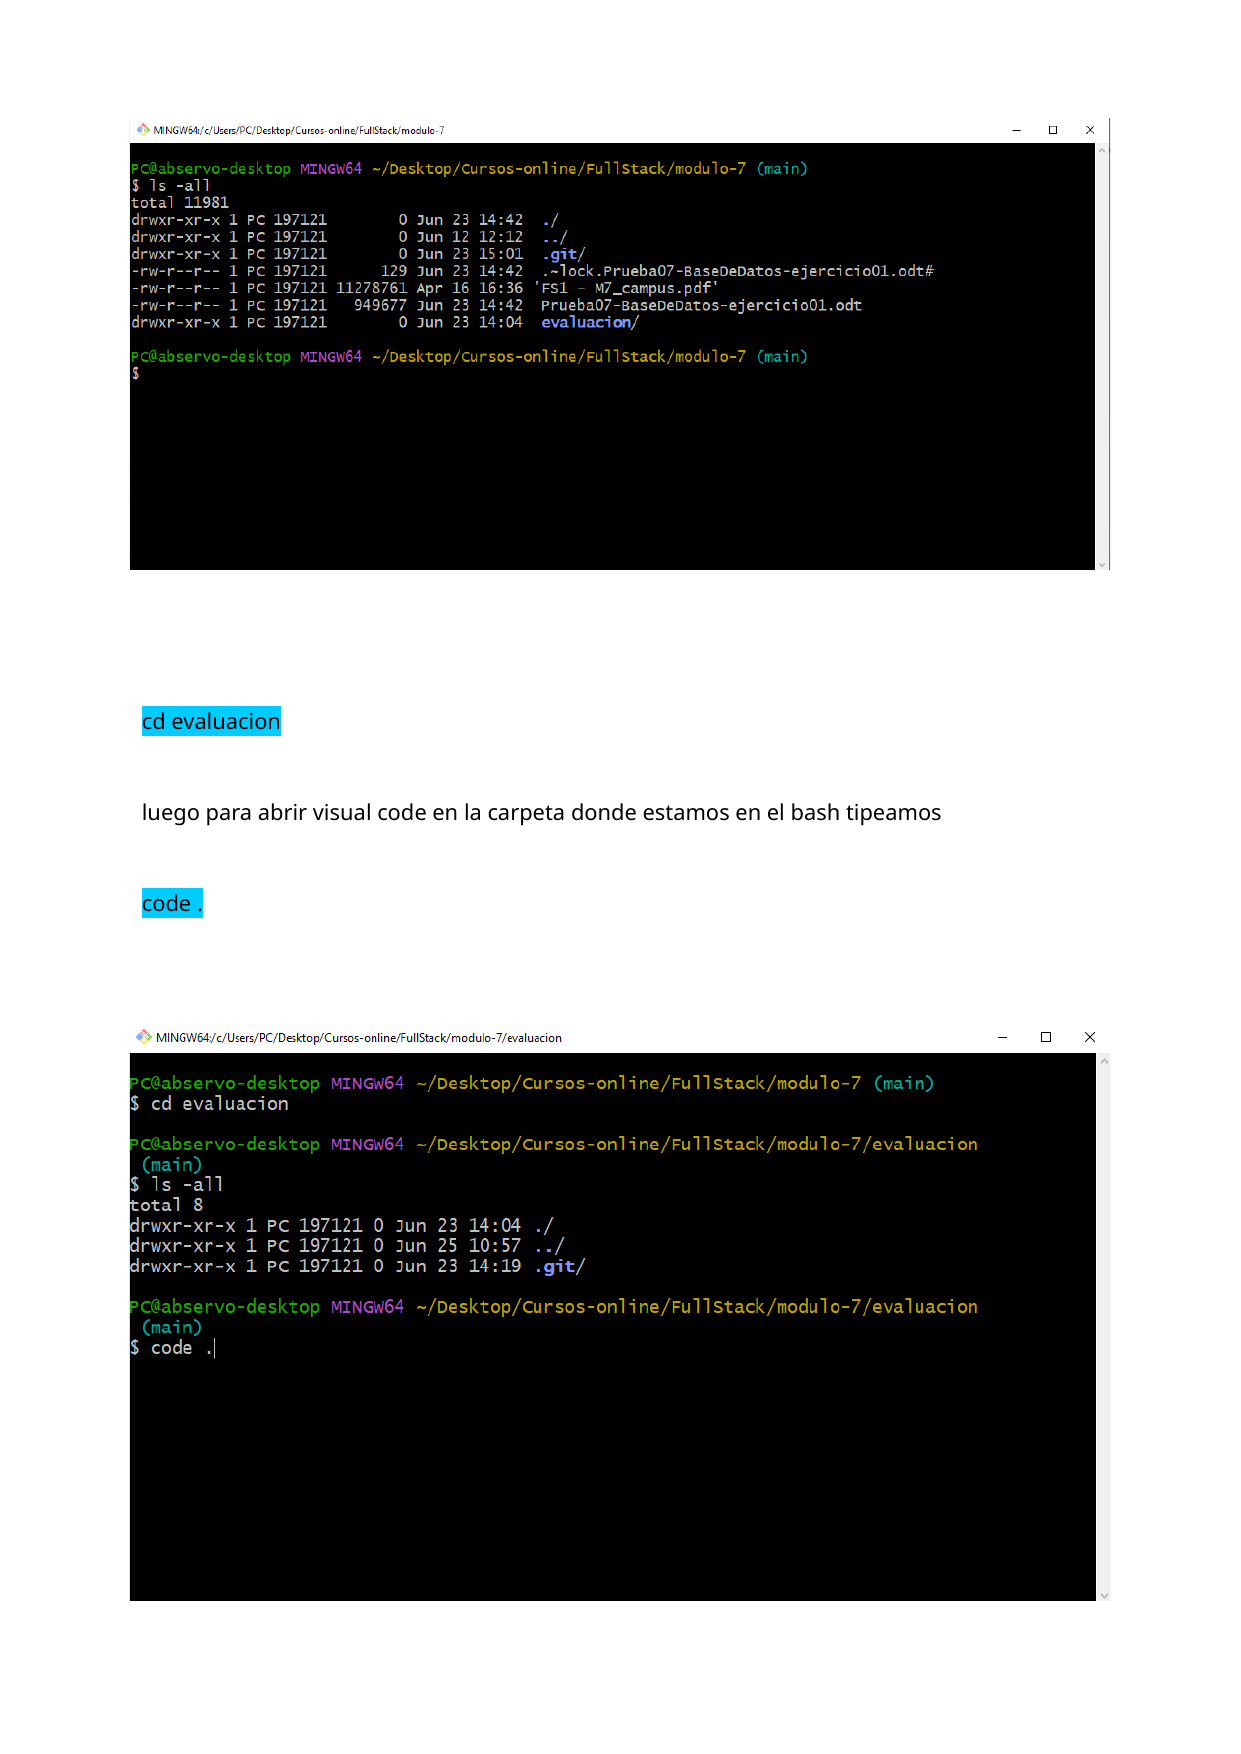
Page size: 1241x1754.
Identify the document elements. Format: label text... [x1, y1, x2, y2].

text code . [142, 888, 1122, 918]
text cd evaluacion [142, 706, 1122, 736]
text luego para abrir visual code en la carpeta donde estamos en el bash tipeamos [142, 797, 1122, 827]
